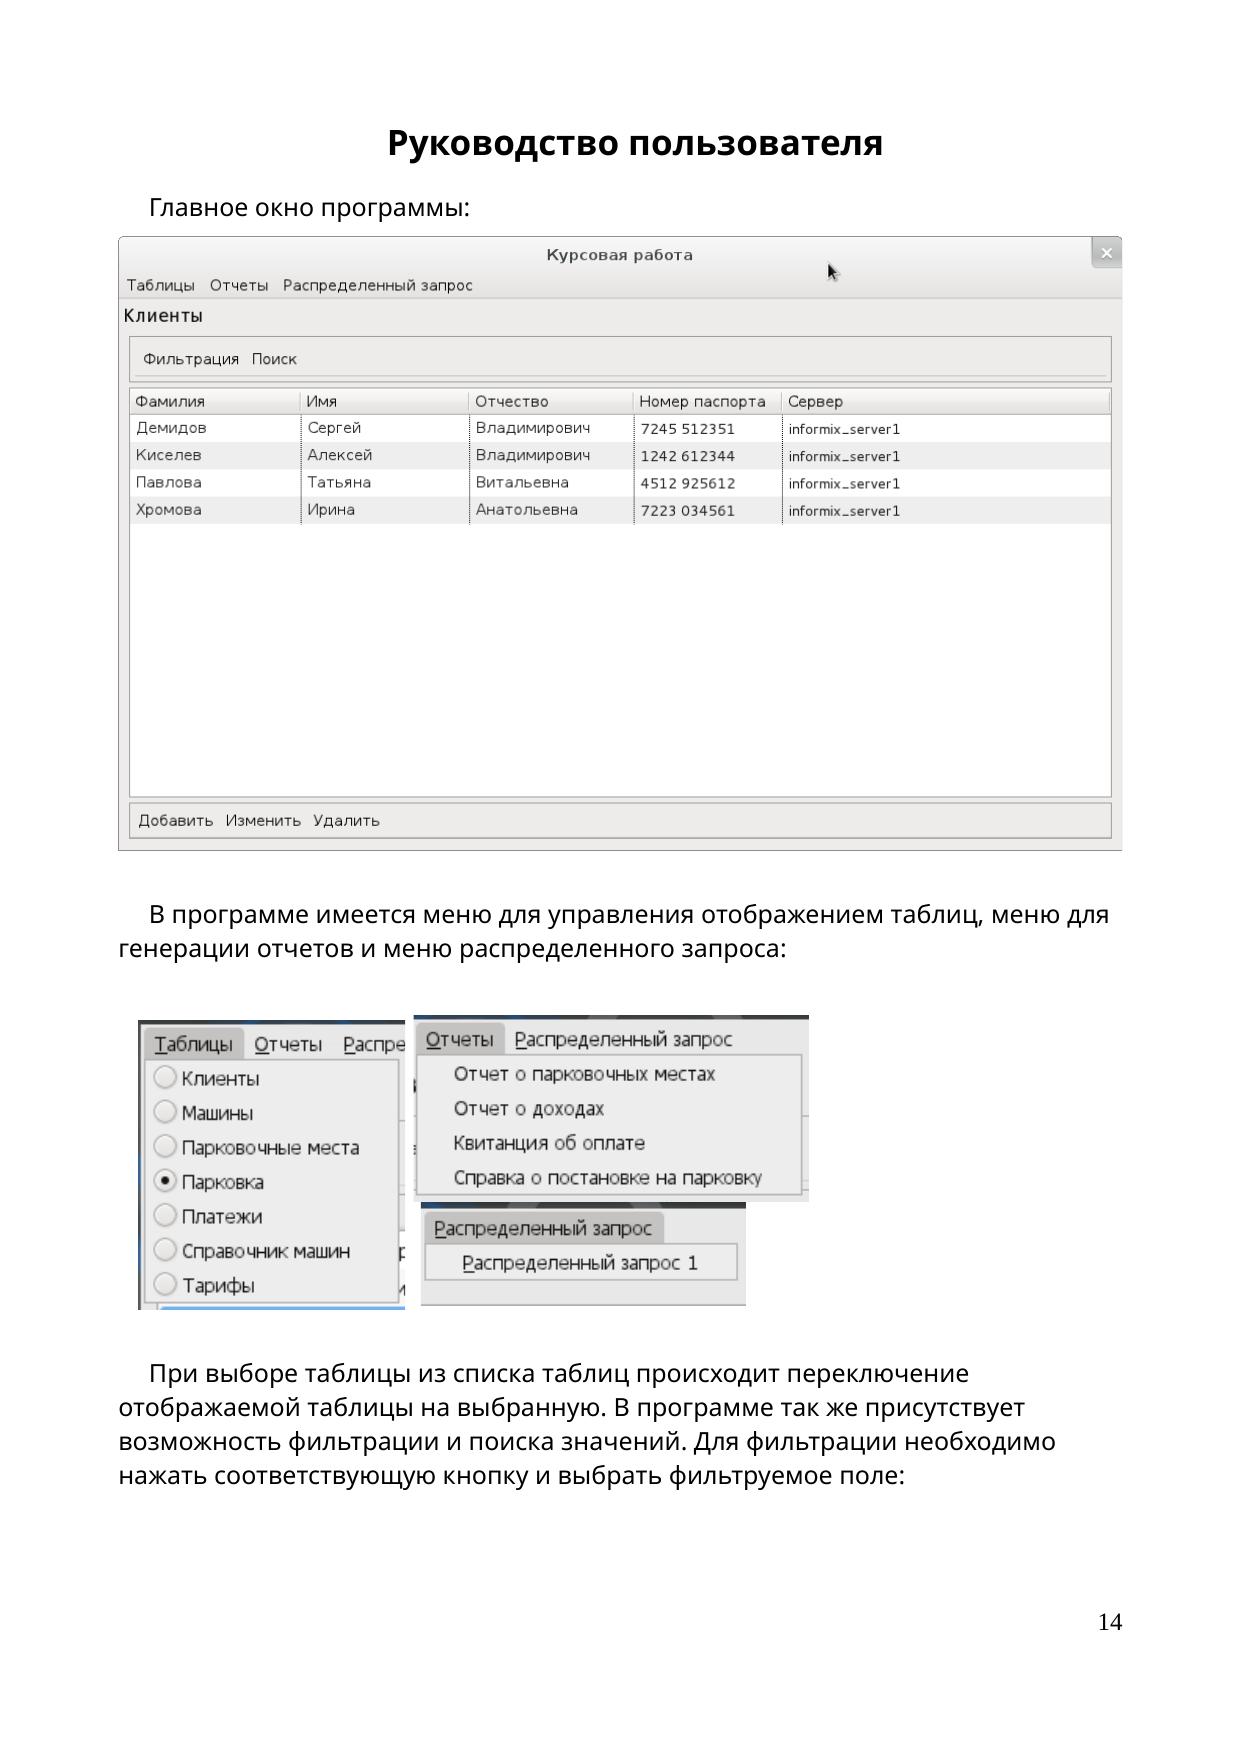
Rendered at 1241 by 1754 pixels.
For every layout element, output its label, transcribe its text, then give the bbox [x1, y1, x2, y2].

picture [413, 1015, 809, 1306]
picture [138, 1020, 406, 1310]
text Главное окно программы: [118, 190, 1122, 224]
subtitle Руководство пользователя [118, 118, 1122, 166]
text При выборе таблицы из списка таблиц происходит переключение отображаемой таблицы на выбранную. В программе так же присутствует возможность фильтрации и поиска значений. Для фильтрации необходимо нажать соответствующую кнопку и выбрать фильтруемое поле: [118, 1356, 1122, 1492]
text В программе имеется меню для управления отображением таблиц, меню для генерации отчетов и меню распределенного запроса: [118, 897, 1122, 965]
picture [118, 236, 1123, 851]
